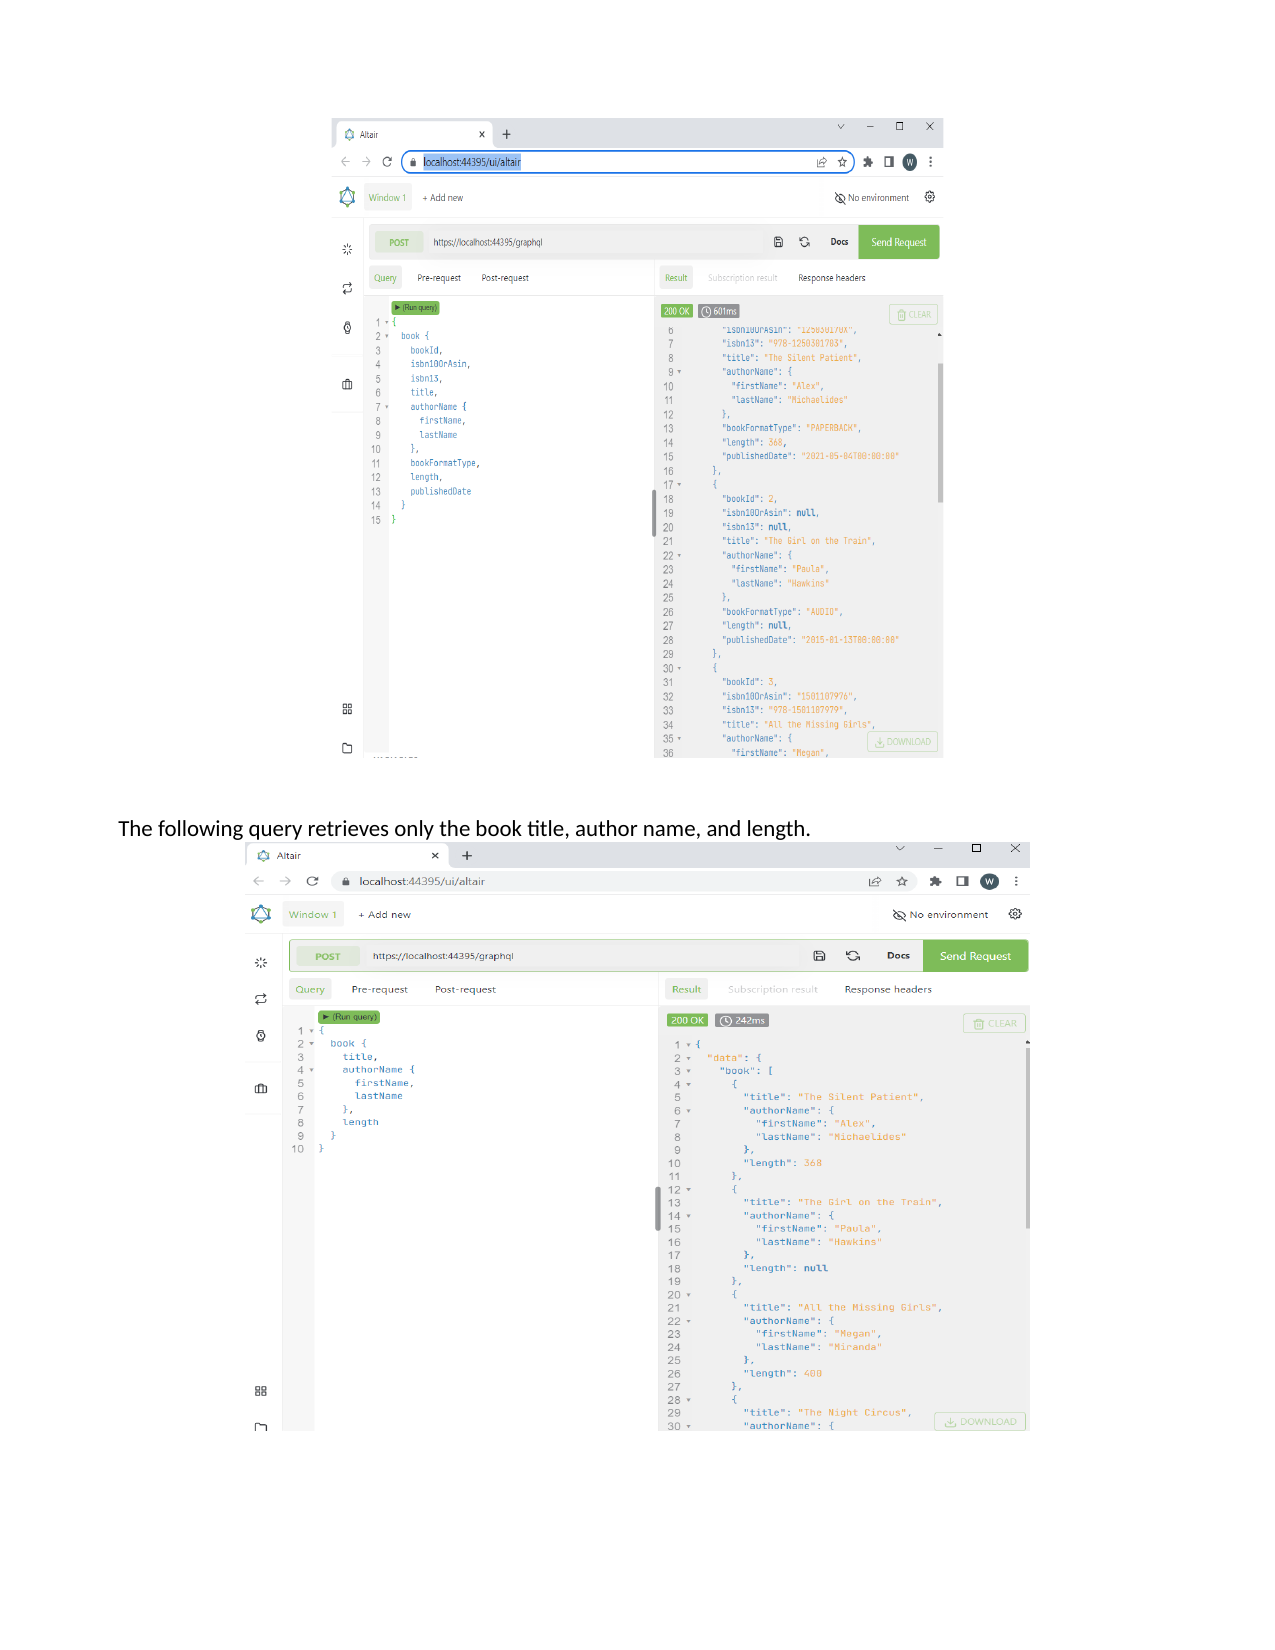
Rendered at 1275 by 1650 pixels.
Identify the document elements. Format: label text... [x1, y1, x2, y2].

picture [331, 118, 944, 758]
text The following query retrieves only the book title, author name, and length. [118, 814, 1157, 842]
picture [245, 842, 1030, 1431]
